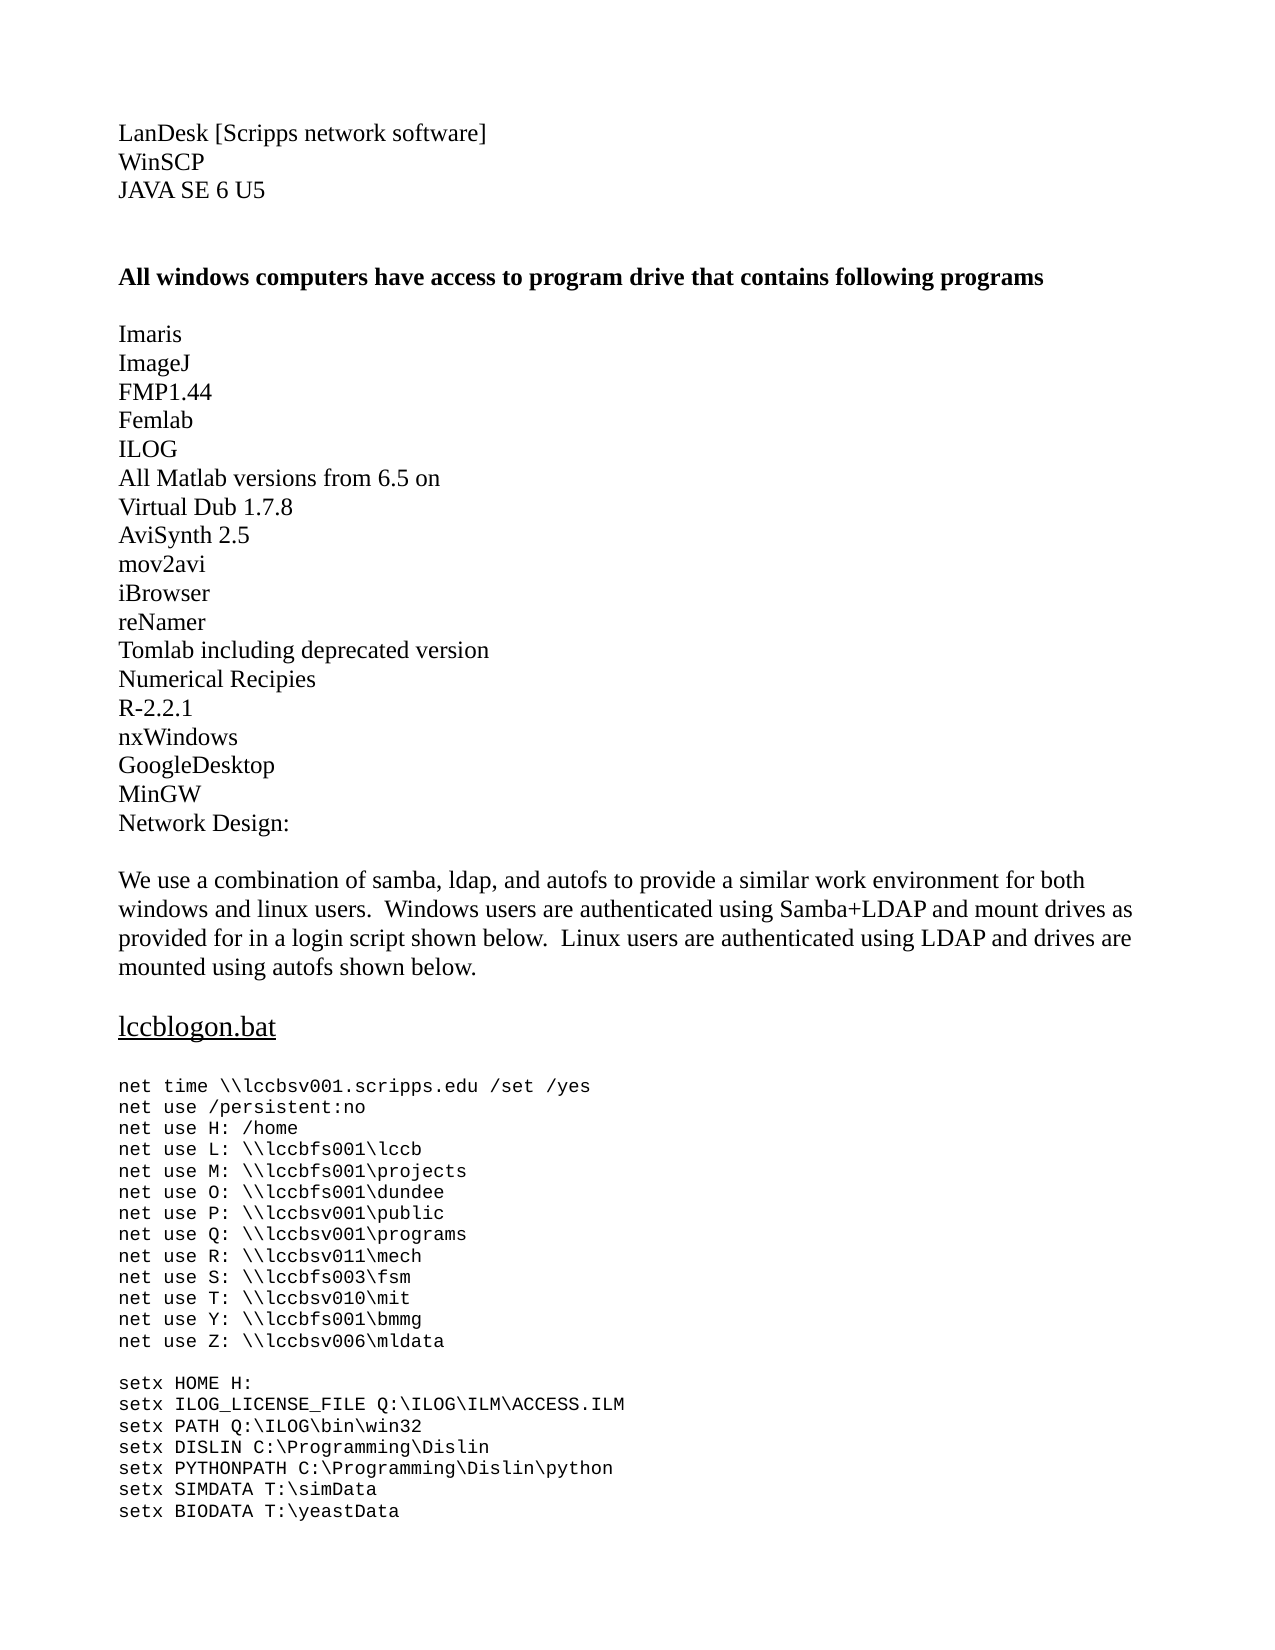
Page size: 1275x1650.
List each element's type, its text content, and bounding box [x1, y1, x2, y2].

text All windows computers have access to program drive that contains following programs [118, 262, 1157, 291]
text MinGW [118, 779, 1157, 808]
text iBrowser [118, 578, 1157, 607]
text LanDesk [Scripps network software] [118, 118, 1157, 147]
text net use H: /home [118, 1119, 1157, 1140]
text Femlab [118, 406, 1157, 434]
text net use T: \\lccbsv010\mit [118, 1289, 1157, 1310]
text net use O: \\lccbfs001\dundee [118, 1183, 1157, 1204]
text net use R: \\lccbsv011\mech [118, 1246, 1157, 1268]
text net use /persistent:no [118, 1098, 1157, 1119]
text Imaris [118, 319, 1157, 348]
text R-2.2.1 [118, 693, 1157, 722]
text reNamer [118, 607, 1157, 636]
text FMP1.44 [118, 377, 1157, 406]
text setx PYTHONPATH C:\Programming\Dislin\python [118, 1459, 1157, 1480]
text GoogleDesktop [118, 751, 1157, 779]
text setx ILOG_LICENSE_FILE Q:\ILOG\ILM\ACCESS.ILM [118, 1395, 1157, 1416]
text WinSCP [118, 147, 1157, 176]
text JAVA SE 6 U5 [118, 176, 1157, 204]
text nxWindows [118, 722, 1157, 751]
text setx HOME H: [118, 1374, 1157, 1395]
text net use M: \\lccbfs001\projects [118, 1161, 1157, 1183]
text All Matlab versions from 6.5 on [118, 463, 1157, 492]
text net use S: \\lccbfs003\fsm [118, 1268, 1157, 1289]
text setx SIMDATA T:\simData [118, 1480, 1157, 1501]
text mov2avi [118, 549, 1157, 578]
text setx BIODATA T:\yeastData [118, 1501, 1157, 1523]
text net use L: \\lccbfs001\lccb [118, 1140, 1157, 1161]
text AviSynth 2.5 [118, 521, 1157, 549]
text Network Design: [118, 808, 1157, 837]
text We use a combination of samba, ldap, and autofs to provide a similar work environment for both windows and linux users. Windows users are authenticated using Samba+LDAP and mount drives as provided for in a login script shown below. Linux users are authenticated using LDAP and drives are mounted using autofs shown below. [118, 866, 1157, 981]
text setx DISLIN C:\Programming\Dislin [118, 1438, 1157, 1459]
text net use Z: \\lccbsv006\mldata [118, 1331, 1157, 1353]
text net use Y: \\lccbfs001\bmmg [118, 1310, 1157, 1331]
text Numerical Recipies [118, 664, 1157, 693]
text ILOG [118, 434, 1157, 463]
text net use P: \\lccbsv001\public [118, 1204, 1157, 1225]
text ImageJ [118, 348, 1157, 377]
text lccblogon.bat [118, 1009, 1157, 1043]
text Tomlab including deprecated version [118, 636, 1157, 664]
text Virtual Dub 1.7.8 [118, 492, 1157, 521]
text net use Q: \\lccbsv001\programs [118, 1225, 1157, 1246]
text setx PATH Q:\ILOG\bin\win32 [118, 1416, 1157, 1438]
text net time \\lccbsv001.scripps.edu /set /yes [118, 1076, 1157, 1098]
